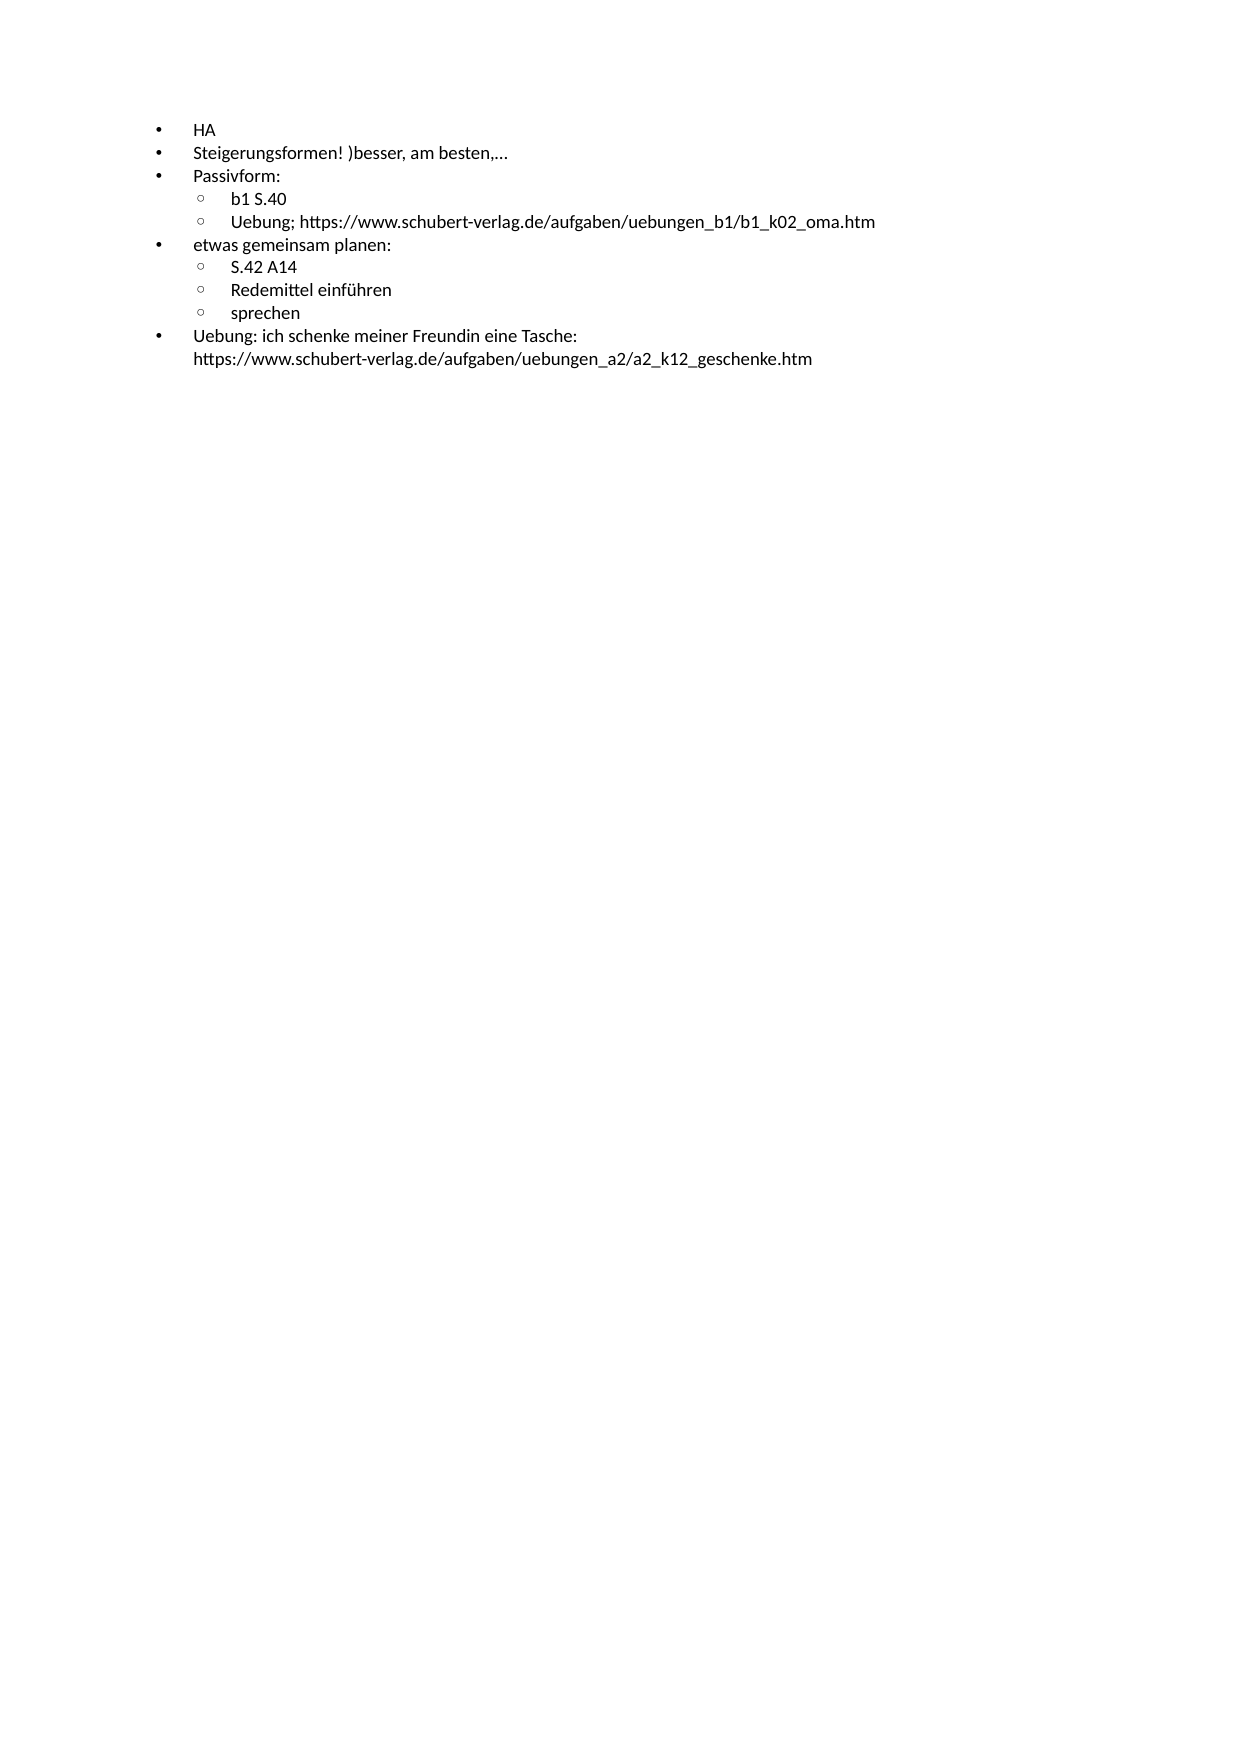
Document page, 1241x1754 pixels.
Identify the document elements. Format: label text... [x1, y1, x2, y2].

list sprechen [193, 301, 1122, 324]
list Uebung; https://www.schubert-verlag.de/aufgaben/uebungen_b1/b1_k02_oma.htm [193, 210, 1122, 233]
list Uebung: ich schenke meiner Freundin eine Tasche: https://www.schubert-verlag.de/aufgaben/uebungen_a2/a2_k12_geschenke.htm [156, 324, 1122, 370]
list etwas gemeinsam planen: [156, 233, 1122, 256]
list Steigerungsformen! )besser, am besten,… [156, 141, 1122, 164]
list S.42 A14 [193, 256, 1122, 278]
list HA [156, 118, 1122, 141]
list b1 S.40 [193, 187, 1122, 210]
list Passivform: [156, 164, 1122, 187]
list Redemittel einführen [193, 278, 1122, 301]
